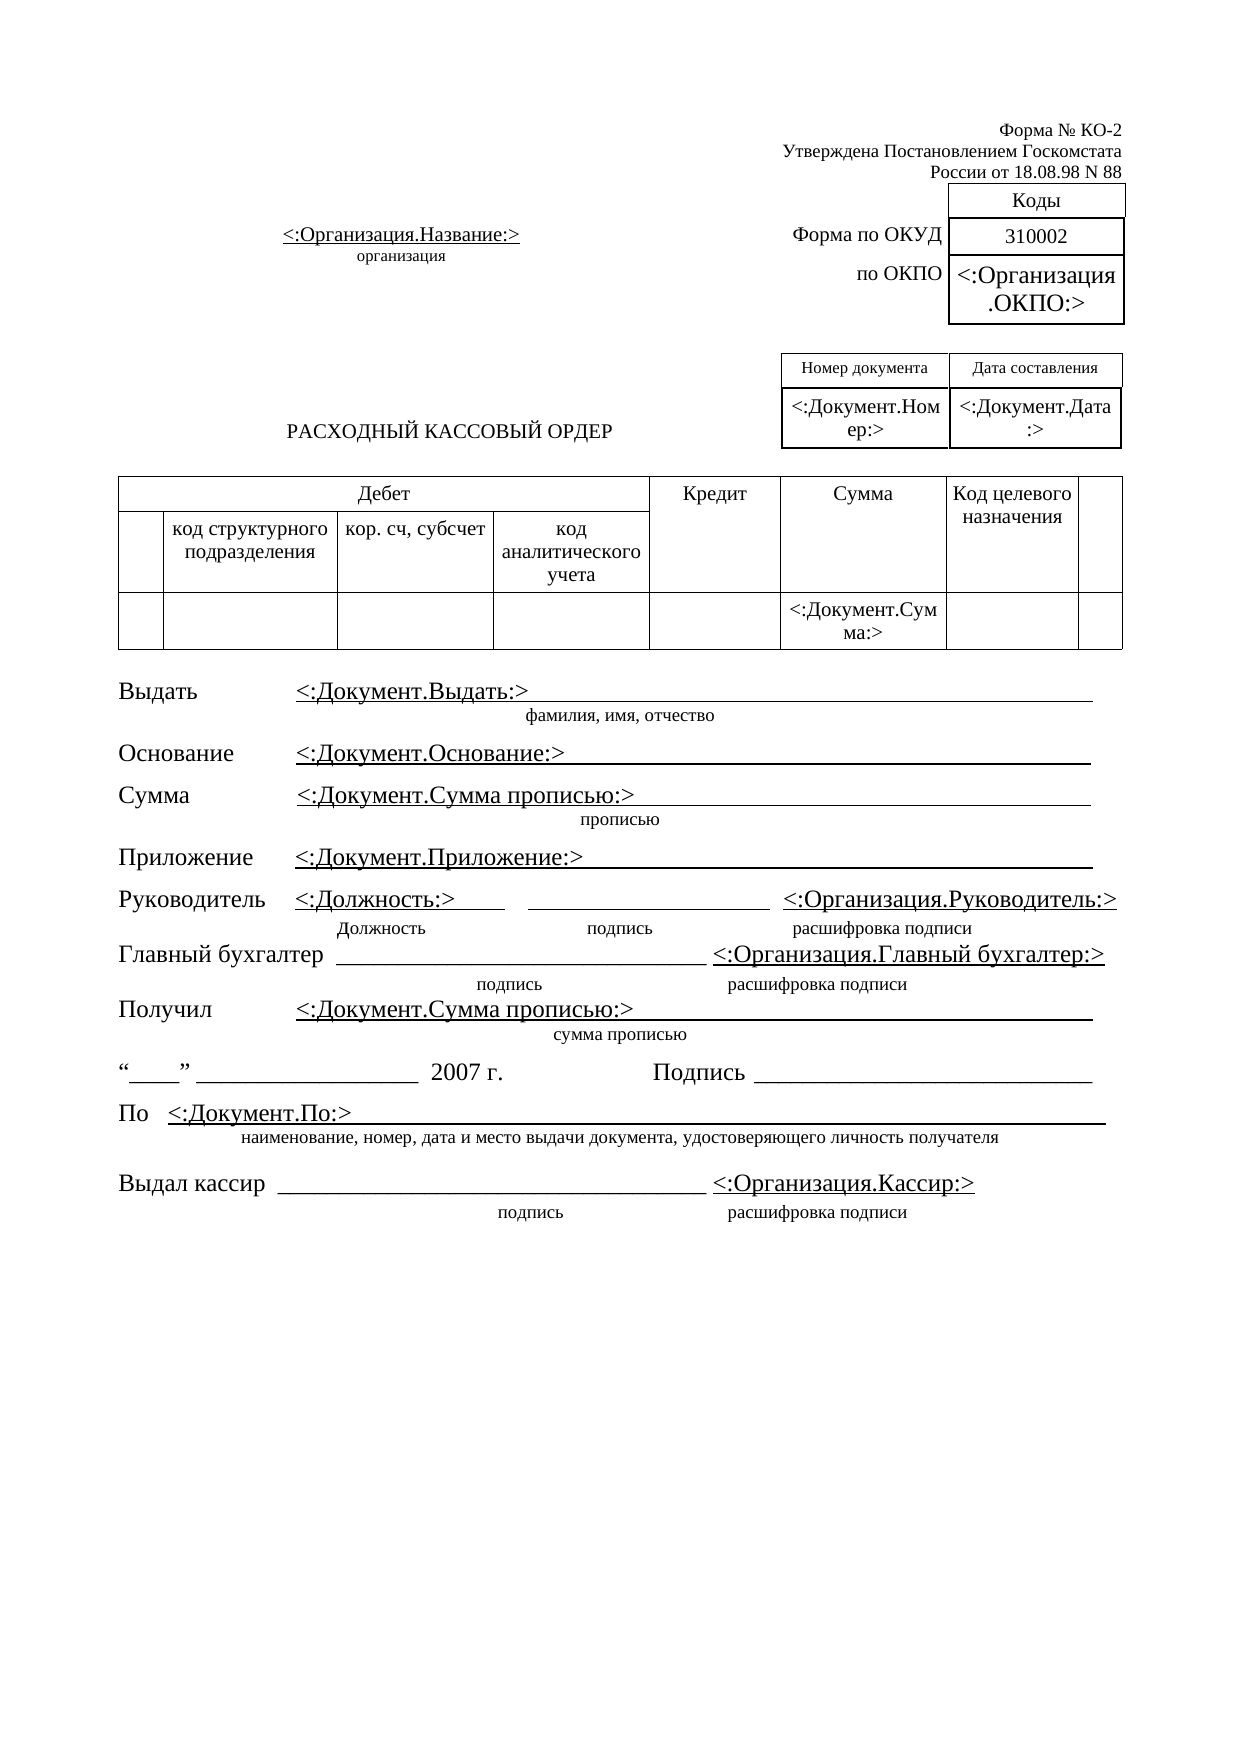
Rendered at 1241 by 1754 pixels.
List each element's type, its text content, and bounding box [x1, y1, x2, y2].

table_header [118, 353, 781, 387]
text Выдал кассир <:Организация.Кассир:> [118, 1169, 1122, 1196]
table_header Коды [949, 184, 1125, 217]
text Получил <:Документ.Сумма прописью:> [118, 996, 1122, 1023]
table_cell <:Документ.Сумма:> [781, 593, 946, 649]
text Руководитель <:Должность:> <:Организация.Руководитель:> [118, 885, 1122, 912]
table_cell код структурного подразделения [164, 512, 337, 592]
table_header [684, 183, 948, 217]
table_cell [947, 593, 1078, 649]
table_cell код аналитического учета [494, 512, 649, 592]
text “____” 2007 г. Подпись [118, 1058, 1122, 1086]
text Выдать <:Документ.Выдать:> [118, 677, 1122, 705]
table_cell [338, 593, 493, 649]
table_header 310002 [950, 219, 1123, 254]
text Основание <:Документ.Основание:> [118, 739, 1122, 767]
text прописью [118, 809, 1122, 829]
table_cell кор. сч, субсчет [338, 512, 493, 592]
table_header Кредит [650, 477, 780, 592]
text фамилия, имя, отчество [118, 705, 1122, 726]
text должность подпись расшифровка подписи [118, 912, 1122, 940]
text сумма прописью [118, 1023, 1122, 1044]
table_header Форма по ОКУД [684, 217, 948, 256]
text Сумма <:Документ.Сумма прописью:> [118, 781, 1122, 809]
table_header Сумма [781, 477, 946, 592]
table_cell [164, 593, 337, 649]
text подпись расшифровка подписи [118, 1196, 1122, 1224]
table_header Дебет [119, 477, 649, 511]
table_cell <:Организация.Название:> организация [118, 217, 684, 325]
text наименование, номер, дата и место выдачи документа, удостоверяющего личность получателя [118, 1127, 1122, 1148]
table_cell [119, 512, 163, 592]
table_cell [494, 593, 649, 649]
table_cell [1079, 593, 1122, 649]
table_cell [650, 593, 780, 649]
text России от 18.08.98 N 88 [118, 162, 1122, 183]
text подпись расшифровка подписи [118, 968, 1122, 996]
table_header Код целевого назначения [947, 477, 1078, 592]
text Главный бухгалтер <:Организация.Главный бухгалтер:> [118, 940, 1122, 968]
table_cell РАСХОДНЫЙ КАССОВЫЙ ОРДЕР [118, 387, 781, 449]
text Форма № КО-2 [118, 118, 1122, 141]
text Приложение <:Документ.Приложение:> [118, 843, 1122, 871]
table_cell <:Организация.ОКПО:> [950, 256, 1123, 323]
table_header Дата составления [950, 354, 1122, 387]
table_header [118, 183, 684, 217]
table_cell по ОКПО [684, 256, 948, 325]
text По <:Документ.По:> [118, 1099, 1122, 1127]
table_cell [119, 593, 163, 649]
text Утверждена Постановлением Госкомстата [118, 141, 1122, 162]
table_header [1079, 477, 1122, 592]
table_cell <:Документ.Номер:> [783, 389, 948, 447]
table_cell <:Документ.Дата:> [951, 389, 1120, 447]
table_header Номер документа [782, 354, 948, 387]
